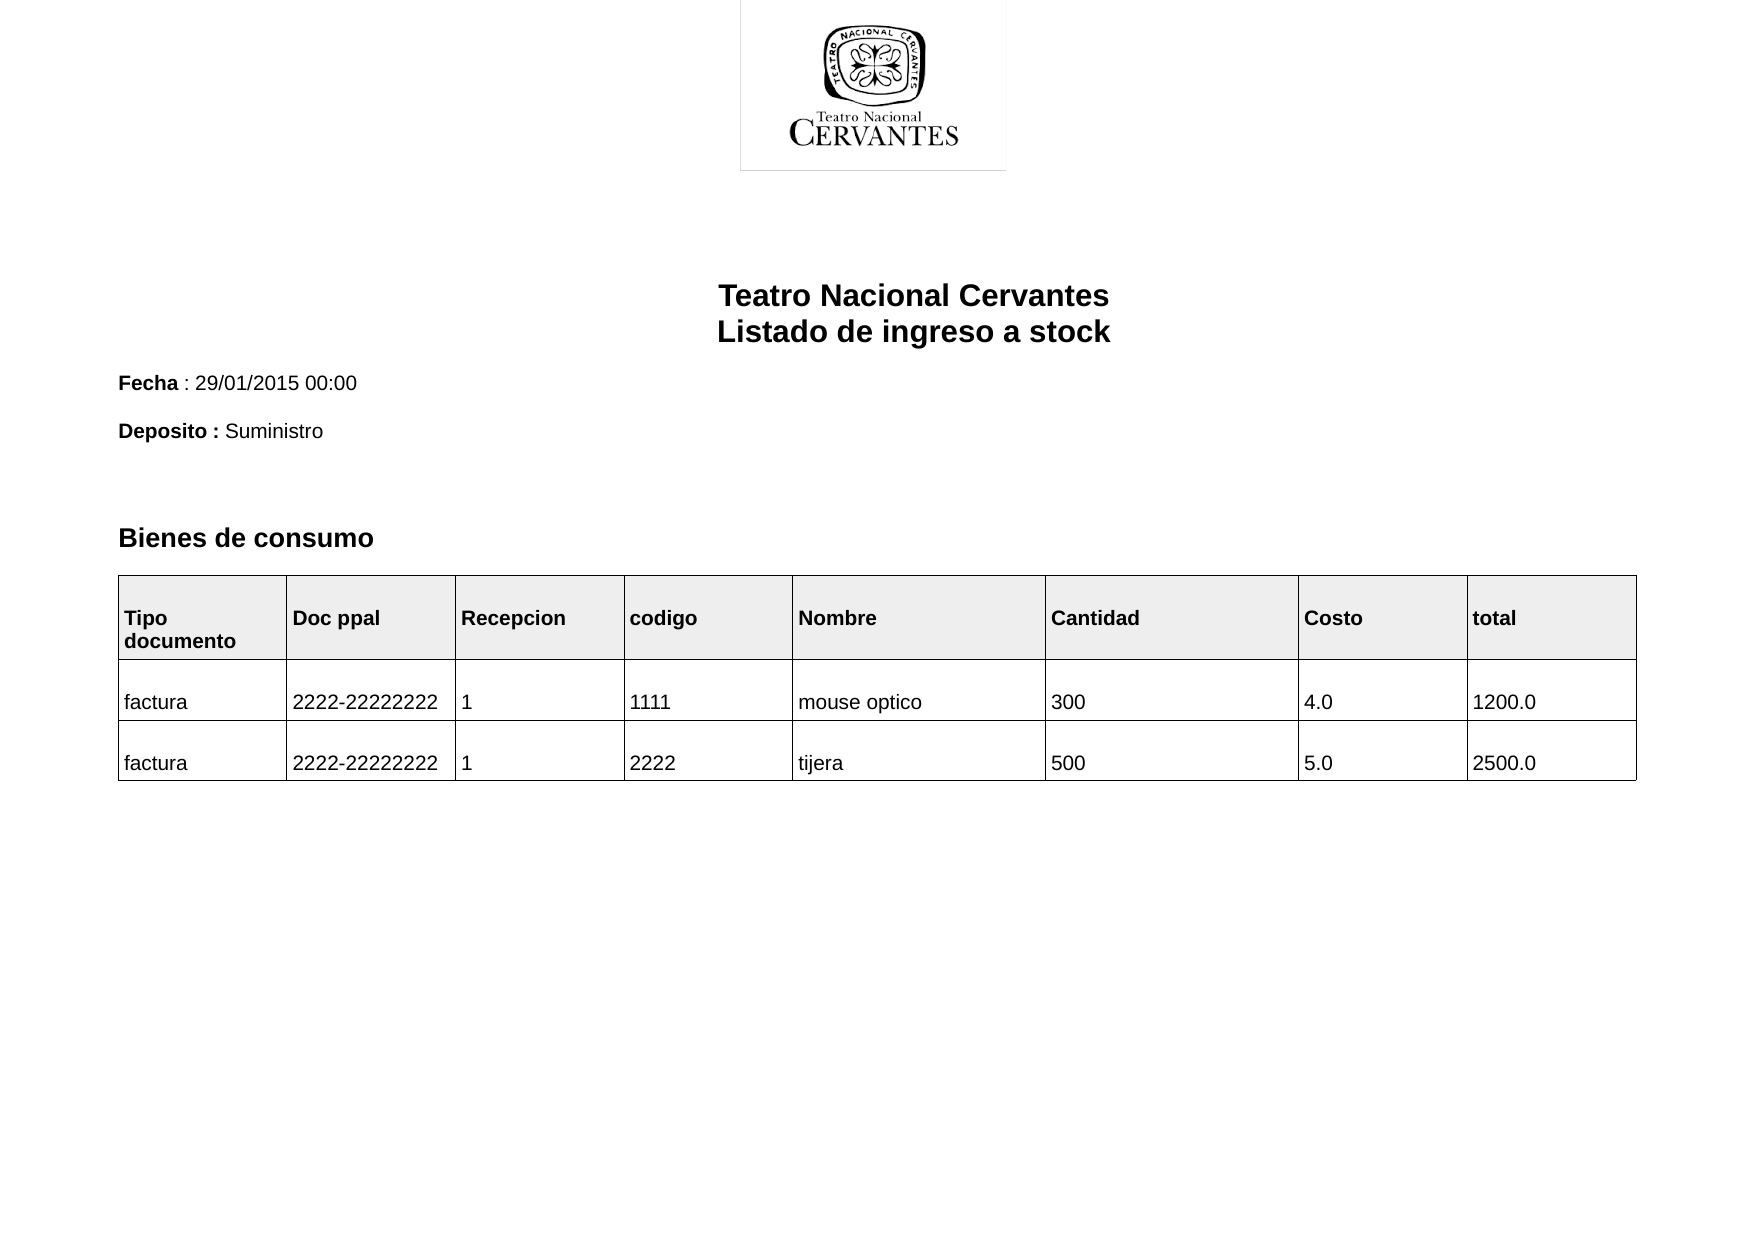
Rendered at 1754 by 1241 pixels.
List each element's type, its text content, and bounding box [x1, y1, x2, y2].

text Teatro Nacional Cervantes [118, 277, 1636, 313]
table_cell tijera [793, 721, 1045, 780]
table_header total [1468, 576, 1636, 659]
table_cell 4.0 [1299, 660, 1467, 719]
table_header Costo [1299, 576, 1467, 659]
table_cell mouse optico [793, 660, 1045, 719]
table_cell 1111 [625, 660, 792, 719]
table_header Cantidad [1046, 576, 1298, 659]
table_cell 1200.0 [1468, 660, 1636, 719]
table_cell 300 [1046, 660, 1298, 719]
table_header Recepcion [456, 576, 624, 659]
table_cell 2222-22222222 [287, 721, 455, 780]
table_cell factura [119, 721, 286, 780]
text Bienes de consumo [118, 522, 1636, 553]
table_header Tipo documento [119, 576, 286, 659]
table_cell 2500.0 [1468, 721, 1636, 780]
table_header codigo [625, 576, 792, 659]
table_cell 500 [1046, 721, 1298, 780]
picture [740, 0, 1007, 171]
table_cell 2222 [625, 721, 792, 780]
table_cell 1 [456, 660, 624, 719]
table_cell 5.0 [1299, 721, 1467, 780]
table_cell 2222-22222222 [287, 660, 455, 719]
table_cell 1 [456, 721, 624, 780]
table_cell factura [119, 660, 286, 719]
table_header Nombre [793, 576, 1045, 659]
text Deposito : Suministro [118, 419, 1636, 443]
table_header Doc ppal [287, 576, 455, 659]
text Fecha : 29/01/2015 00:00 [118, 371, 1636, 395]
text Listado de ingreso a stock [118, 313, 1636, 349]
